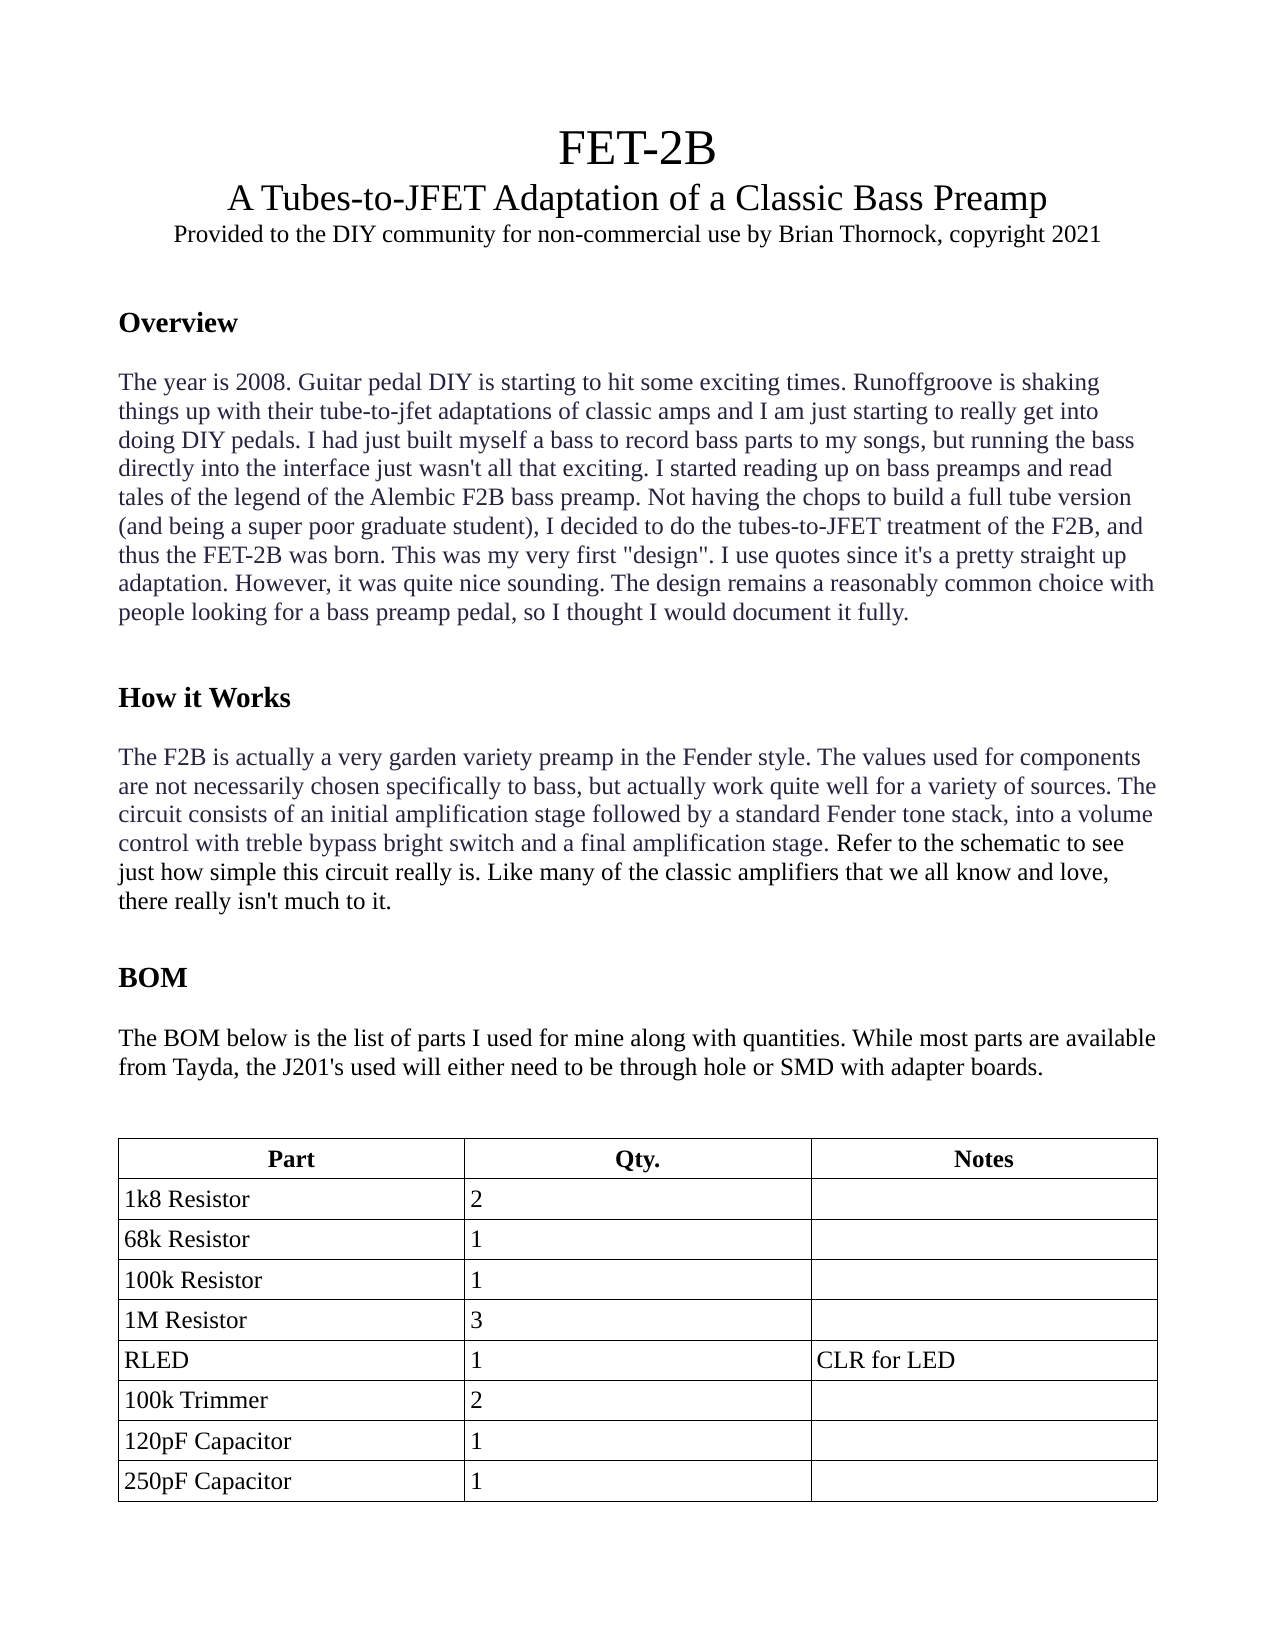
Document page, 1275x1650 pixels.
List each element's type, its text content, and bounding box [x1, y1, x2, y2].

table_header Part [119, 1139, 464, 1178]
table_cell 1 [465, 1341, 811, 1380]
table_cell CLR for LED [812, 1341, 1157, 1380]
text A Tubes-to-JFET Adaptation of a Classic Bass Preamp [118, 176, 1157, 219]
table_cell 1 [465, 1461, 811, 1501]
text The year is 2008. Guitar pedal DIY is starting to hit some exciting times. Runoffgroove is shaking things up with their tube-to-jfet adaptations of classic amps and I am just starting to really get into doing DIY pedals. I had just built myself a bass to record bass parts to my songs, but running the bass directly into the interface just wasn't all that exciting. I started reading up on bass preamps and read tales of the legend of the Alembic F2B bass preamp. Not having the chops to build a full tube version (and being a super poor graduate student), I decided to do the tubes-to-JFET treatment of the F2B, and thus the FET-2B was born. This was my very first "design". I use quotes since it's a pretty straight up adaptation. However, it was quite nice sounding. The design remains a reasonably common choice with people looking for a bass preamp pedal, so I thought I would document it fully. [118, 367, 1157, 626]
text BOM [118, 961, 1157, 994]
table_cell 2 [465, 1179, 811, 1218]
table_cell [812, 1381, 1157, 1420]
table_cell [812, 1179, 1157, 1218]
table_cell 3 [465, 1300, 811, 1339]
table_cell 100k Trimmer [119, 1381, 464, 1420]
table_cell 2 [465, 1381, 811, 1420]
text The BOM below is the list of parts I used for mine along with quantities. While most parts are available from Tayda, the J201's used will either need to be through hole or SMD with adapter boards. [118, 1023, 1157, 1080]
text Provided to the DIY community for non-commercial use by Brian Thornock, copyright 2021 [118, 219, 1157, 247]
table_cell [812, 1421, 1157, 1460]
text Overview [118, 305, 1157, 338]
table_cell 1k8 Resistor [119, 1179, 464, 1218]
table_cell [812, 1300, 1157, 1339]
table_cell RLED [119, 1341, 464, 1380]
table_cell [812, 1260, 1157, 1299]
table_cell 68k Resistor [119, 1220, 464, 1259]
text FET-2B [118, 118, 1157, 176]
text How it Works [118, 680, 1157, 713]
text The F2B is actually a very garden variety preamp in the Fender style. The values used for components are not necessarily chosen specifically to bass, but actually work quite well for a variety of sources. The circuit consists of an initial amplification stage followed by a standard Fender tone stack, into a volume control with treble bypass bright switch and a final amplification stage. Refer to the schematic to see just how simple this circuit really is. Like many of the classic amplifiers that we all know and love, there really isn't much to it. [118, 742, 1157, 914]
table_cell 250pF Capacitor [119, 1461, 464, 1501]
table_header Notes [812, 1139, 1157, 1178]
table_cell 1 [465, 1421, 811, 1460]
table_cell 100k Resistor [119, 1260, 464, 1299]
table_cell [812, 1220, 1157, 1259]
table_header Qty. [465, 1139, 811, 1178]
table_cell 1 [465, 1220, 811, 1259]
table_cell 120pF Capacitor [119, 1421, 464, 1460]
table_cell [812, 1461, 1157, 1501]
table_cell 1 [465, 1260, 811, 1299]
table_cell 1M Resistor [119, 1300, 464, 1339]
